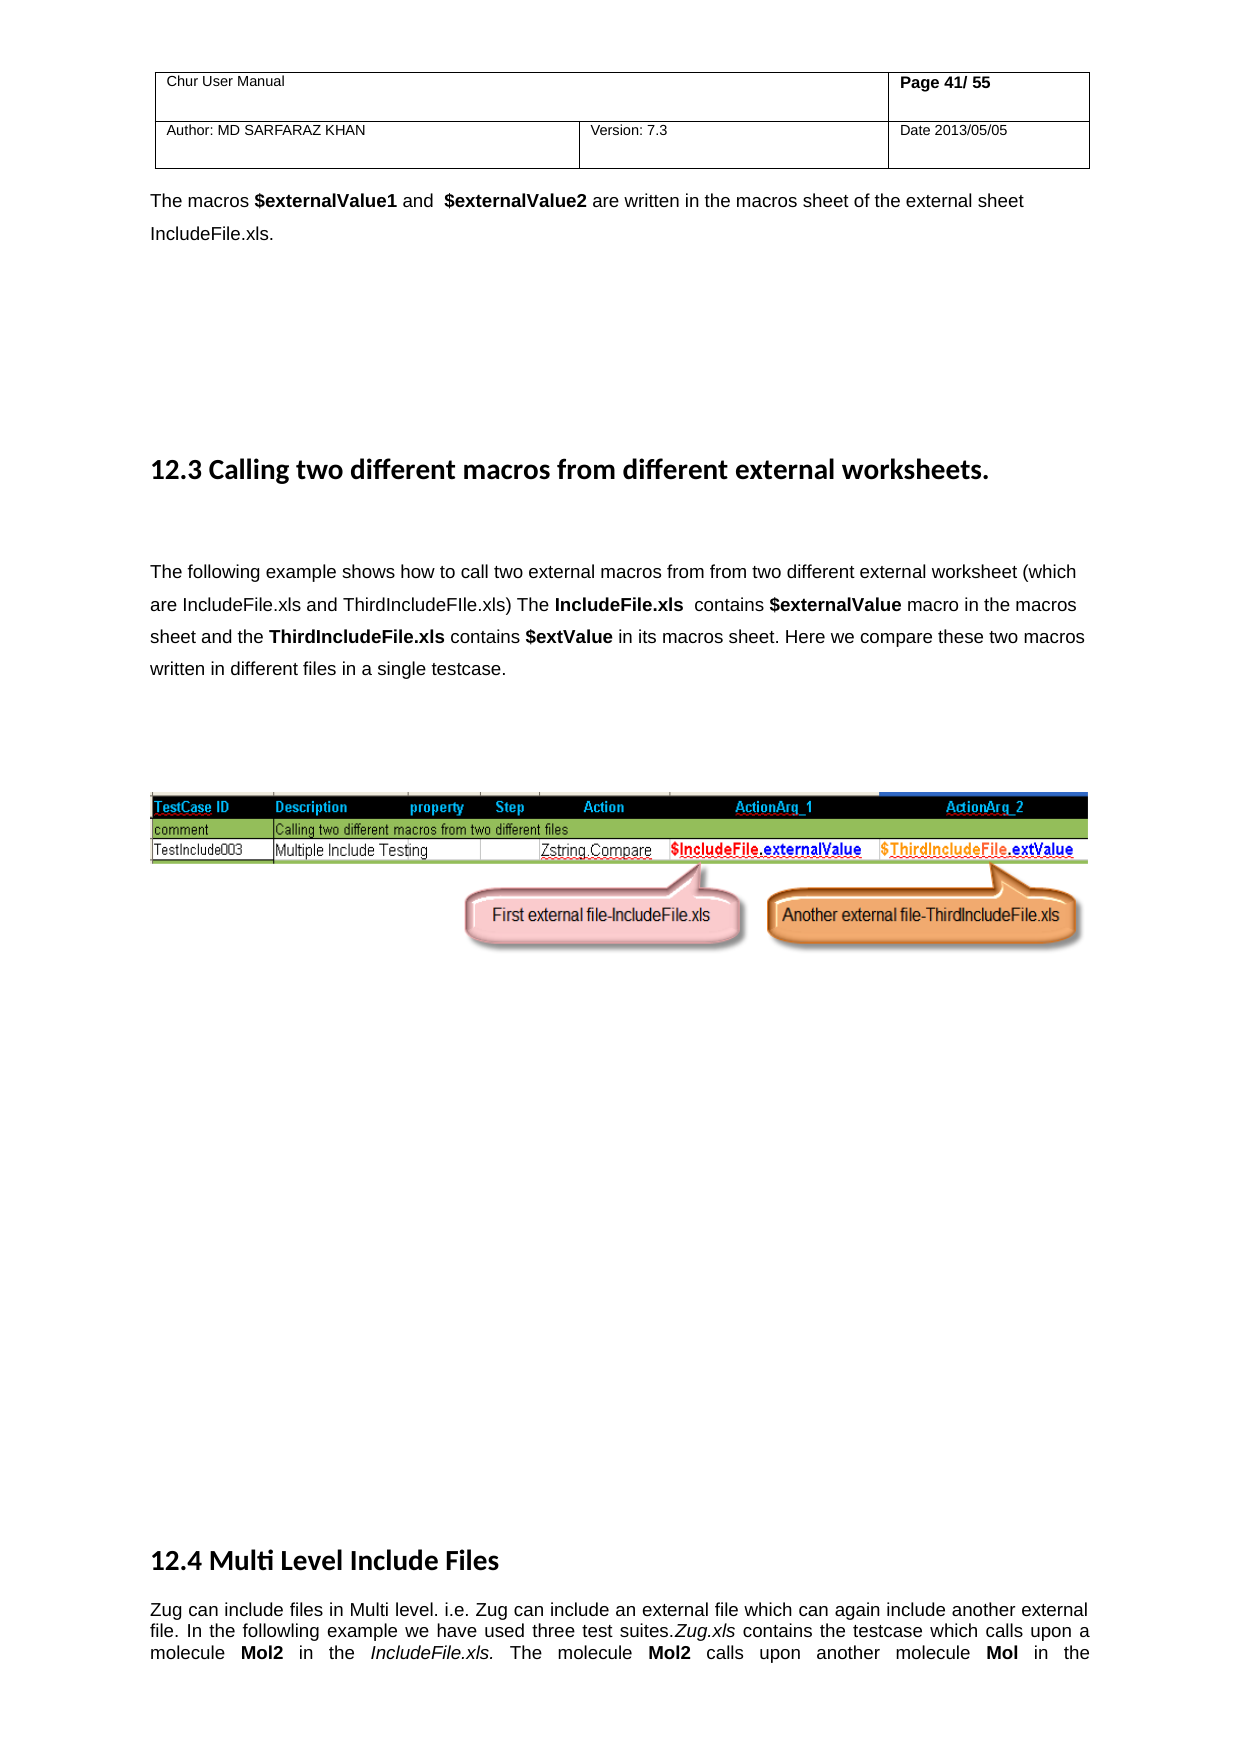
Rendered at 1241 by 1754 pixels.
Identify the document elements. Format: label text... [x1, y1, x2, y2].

text The following example shows how to call two external macros from from two different external worksheet (which are IncludeFile.xls and ThirdIncludeFIle.xls) The IncludeFile.xls contains $externalValue macro in the macros sheet and the ThirdIncludeFile.xls contains $extValue in its macros sheet. Here we compare these two macros written in different files in a single testcase. [150, 561, 1090, 680]
text Zug can include files in Multi level. i.e. Zug can include an external file which can again include another external file. In the followling example we have used three test suites.Zug.xls contains the testcase which calls upon a molecule Mol2 in the IncludeFile.xls. The molecule Mol2 calls upon another molecule Mol in the [150, 1599, 1090, 1663]
subtitle 12.4 Multi Level Include Files [150, 1542, 1090, 1578]
subtitle 12.3 Calling two different macros from different external worksheets. [150, 451, 1090, 487]
text The macros $externalValue1 and $externalValue2 are written in the macros sheet of the external sheet IncludeFile.xls. [150, 190, 1090, 244]
picture [150, 792, 1091, 956]
